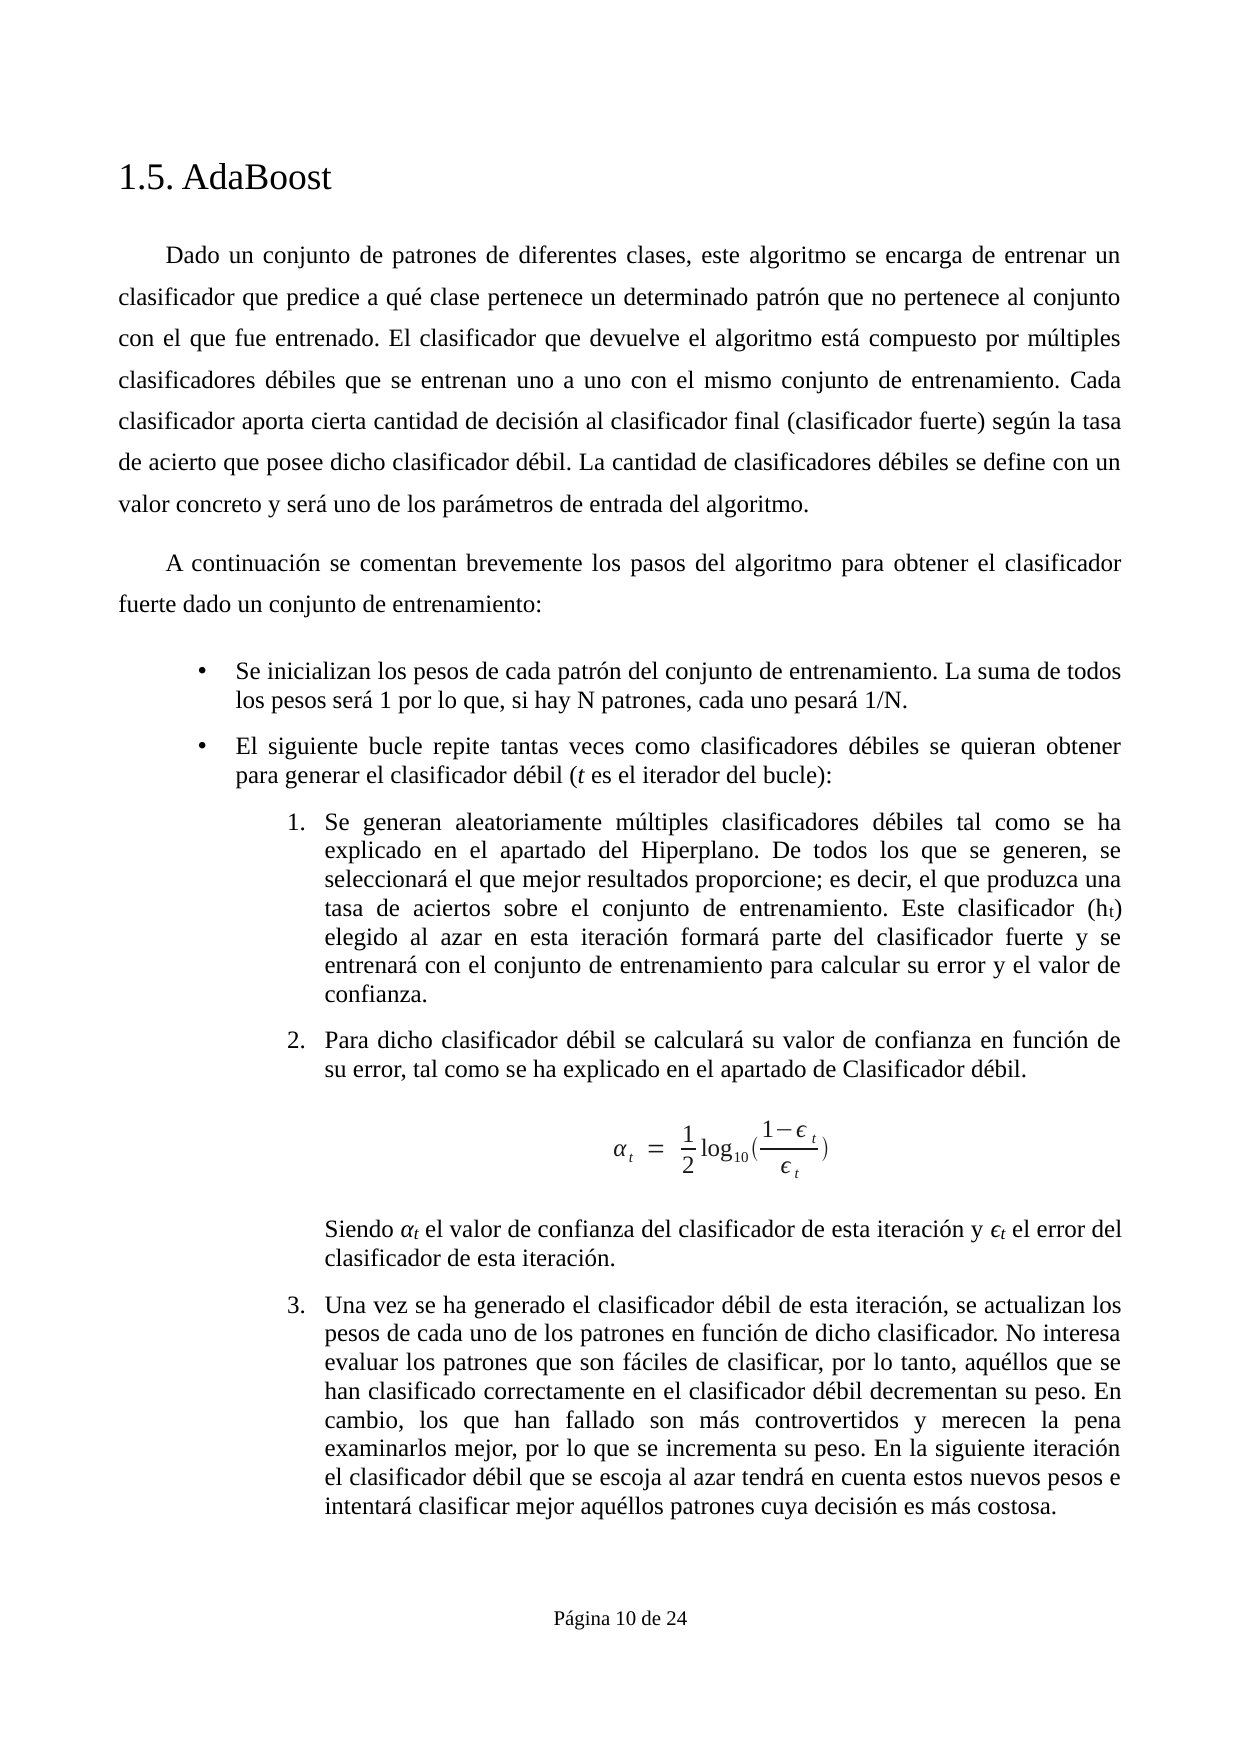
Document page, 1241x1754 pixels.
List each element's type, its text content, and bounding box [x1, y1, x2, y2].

subtitle 1.5. AdaBoost [118, 155, 1122, 198]
list El siguiente bucle repite tantas veces como clasificadores débiles se quieran obtener para generar el clasificador débil (t es el iterador del bucle): [198, 731, 1122, 789]
list Para dicho clasificador débil se calculará su valor de confianza en función de su error, tal como se ha explicado en el apartado de Clasificador débil. [287, 1026, 1122, 1083]
text A continuación se comentan brevemente los pasos del algoritmo para obtener el clasificador fuerte dado un conjunto de entrenamiento: [118, 538, 1122, 621]
list Siendo αt el valor de confianza del clasificador de esta iteración y ϵt el error del clasificador de esta iteración. [287, 1214, 1122, 1272]
text Dado un conjunto de patrones de diferentes clases, este algoritmo se encarga de entrenar un clasificador que predice a qué clase pertenece un determinado patrón que no pertenece al conjunto con el que fue entrenado. El clasificador que devuelve el algoritmo está compuesto por múltiples clasificadores débiles que se entrenan uno a uno con el mismo conjunto de entrenamiento. Cada clasificador aporta cierta cantidad de decisión al clasificador final (clasificador fuerte) según la tasa de acierto que posee dicho clasificador débil. La cantidad de clasificadores débiles se define con un valor concreto y será uno de los parámetros de entrada del algoritmo. [118, 231, 1122, 520]
list Una vez se ha generado el clasificador débil de esta iteración, se actualizan los pesos de cada uno de los patrones en función de dicho clasificador. No interesa evaluar los patrones que son fáciles de clasificar, por lo tanto, aquéllos que se han clasificado correctamente en el clasificador débil decrementan su peso. En cambio, los que han fallado son más controvertidos y merecen la pena examinarlos mejor, por lo que se incrementa su peso. En la siguiente iteración el clasificador débil que se escoja al azar tendrá en cuenta estos nuevos pesos e intentará clasificar mejor aquéllos patrones cuya decisión es más costosa. [287, 1290, 1122, 1520]
list Se generan aleatoriamente múltiples clasificadores débiles tal como se ha explicado en el apartado del Hiperplano. De todos los que se generen, se seleccionará el que mejor resultados proporcione; es decir, el que produzca una tasa de aciertos sobre el conjunto de entrenamiento. Este clasificador (ht) elegido al azar en esta iteración formará parte del clasificador fuerte y se entrenará con el conjunto de entrenamiento para calcular su error y el valor de confianza. [287, 807, 1122, 1008]
list Se inicializan los pesos de cada patrón del conjunto de entrenamiento. La suma de todos los pesos será 1 por lo que, si hay N patrones, cada uno pesará 1/N. [198, 656, 1122, 714]
